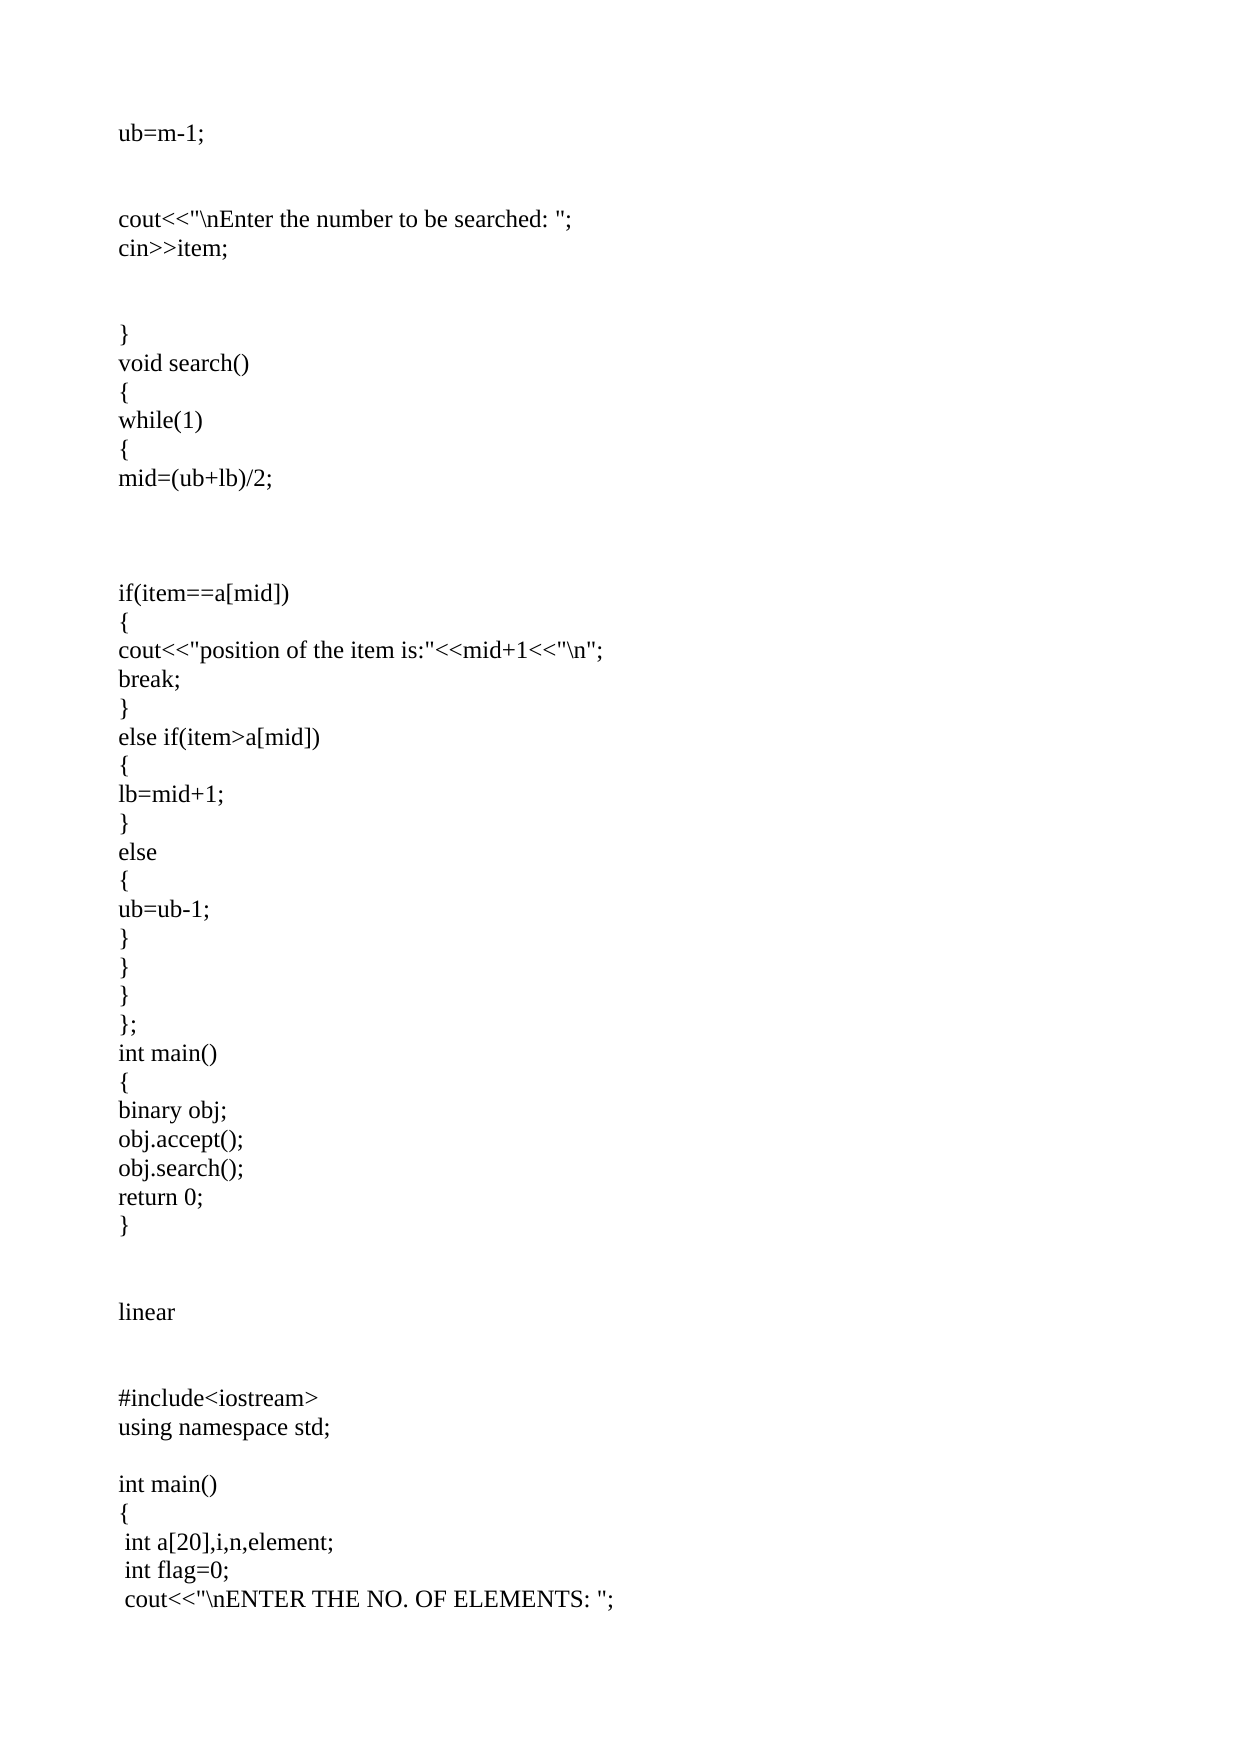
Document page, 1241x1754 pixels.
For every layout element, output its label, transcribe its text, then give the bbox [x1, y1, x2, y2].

text }; [118, 1009, 1122, 1038]
text obj.accept(); [118, 1124, 1122, 1153]
text cout<<"\nENTER THE NO. OF ELEMENTS: "; [118, 1584, 1122, 1613]
text if(item==a[mid]) [118, 578, 1122, 607]
text ub=ub-1; [118, 894, 1122, 923]
text cout<<"\nEnter the number to be searched: "; [118, 204, 1122, 233]
text lb=mid+1; [118, 779, 1122, 808]
text } [118, 981, 1122, 1009]
text { [118, 434, 1122, 463]
text { [118, 1067, 1122, 1096]
text } [118, 952, 1122, 981]
text int main() [118, 1038, 1122, 1067]
text ub=m-1; [118, 118, 1122, 147]
text while(1) [118, 406, 1122, 434]
text binary obj; [118, 1096, 1122, 1124]
text int flag=0; [118, 1556, 1122, 1584]
text } [118, 319, 1122, 348]
text return 0; [118, 1182, 1122, 1211]
text mid=(ub+lb)/2; [118, 463, 1122, 492]
text obj.search(); [118, 1153, 1122, 1182]
text else if(item>a[mid]) [118, 722, 1122, 751]
text } [118, 923, 1122, 952]
text } [118, 808, 1122, 837]
text #include<iostream> [118, 1383, 1122, 1412]
text cin>>item; [118, 233, 1122, 262]
text int main() [118, 1469, 1122, 1498]
text int a[20],i,n,element; [118, 1527, 1122, 1556]
text { [118, 607, 1122, 636]
text else [118, 837, 1122, 866]
text break; [118, 664, 1122, 693]
text { [118, 751, 1122, 779]
text { [118, 377, 1122, 406]
text void search() [118, 348, 1122, 377]
text using namespace std; [118, 1412, 1122, 1441]
text } [118, 693, 1122, 722]
text { [118, 866, 1122, 894]
text linear [118, 1297, 1122, 1326]
text { [118, 1498, 1122, 1527]
text cout<<"position of the item is:"<<mid+1<<"\n"; [118, 636, 1122, 664]
text } [118, 1211, 1122, 1239]
